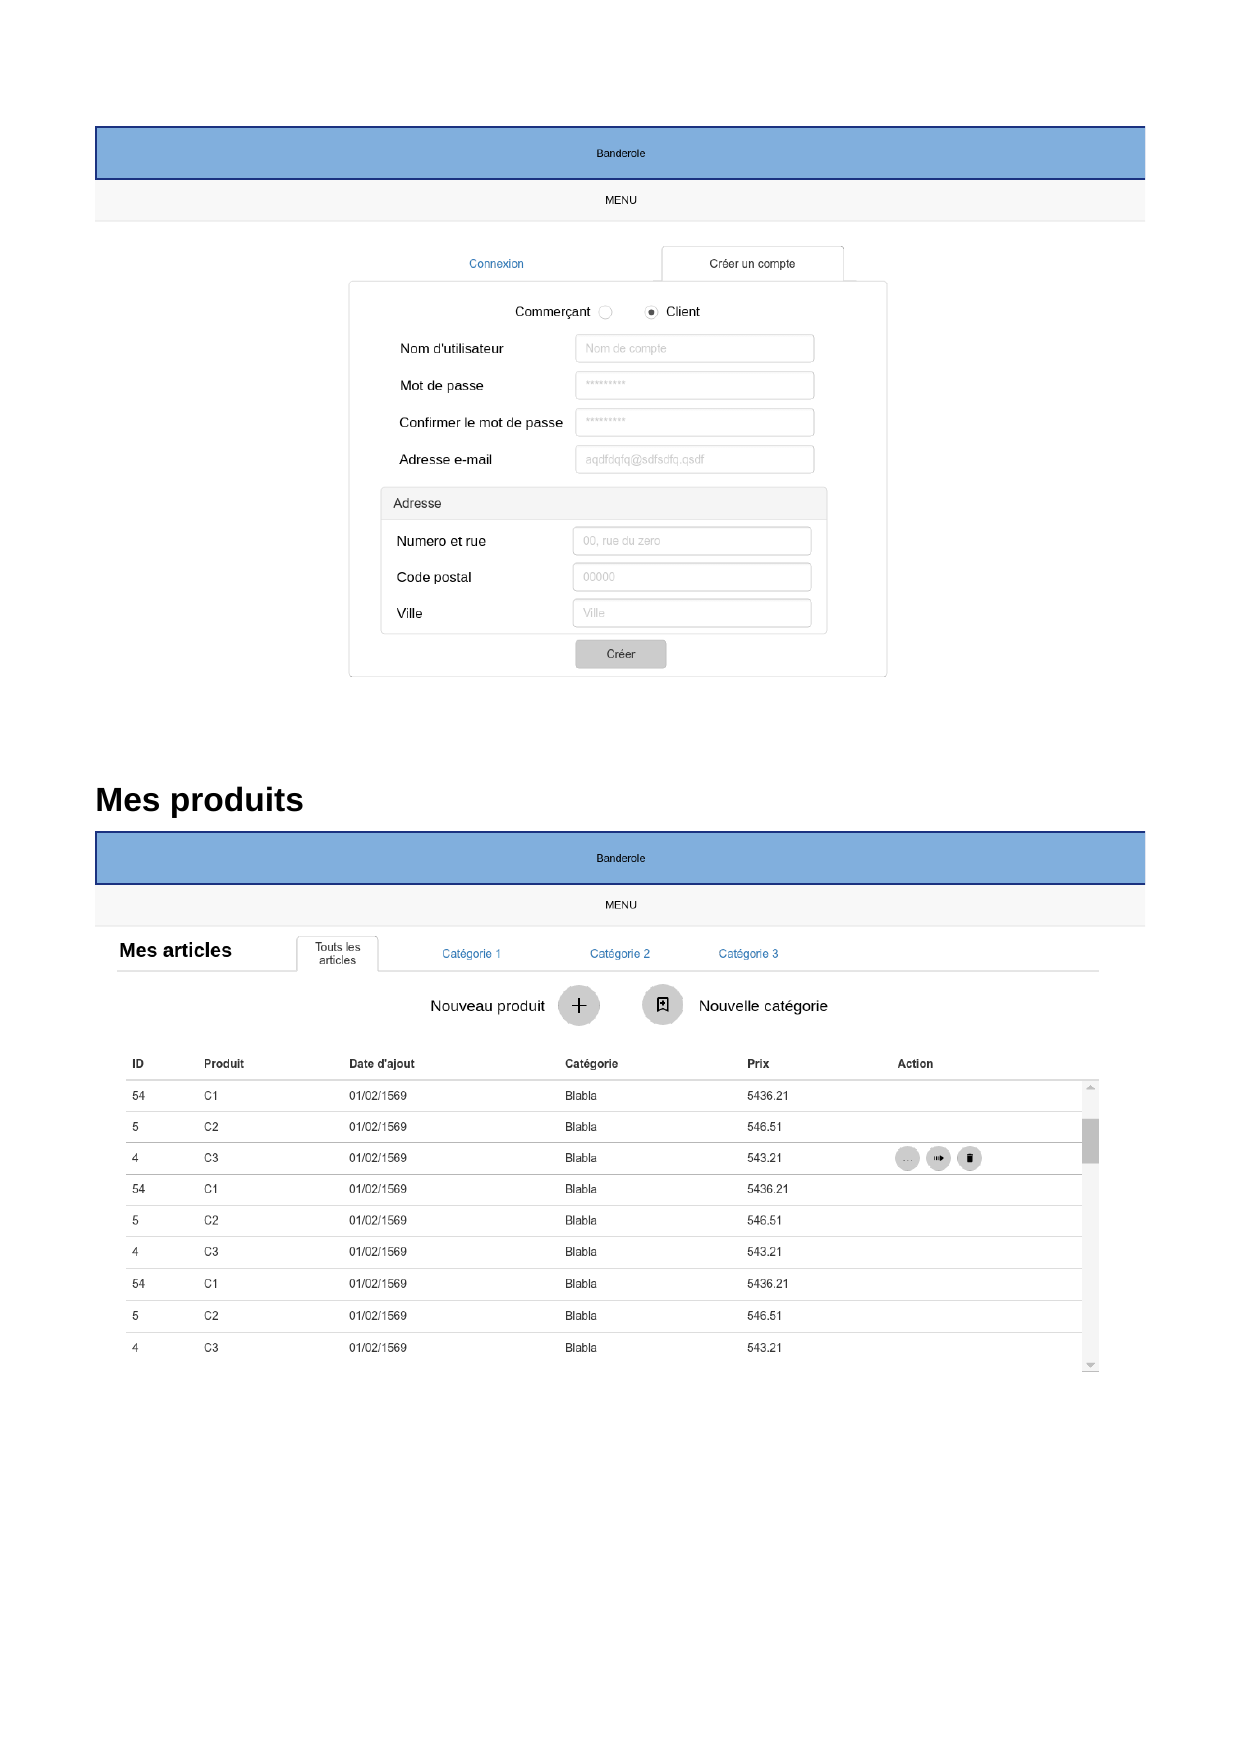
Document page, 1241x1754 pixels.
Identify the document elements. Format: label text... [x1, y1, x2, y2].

picture [95, 126, 1146, 718]
subtitle Mes produits [95, 780, 1145, 819]
picture [95, 831, 1146, 1422]
